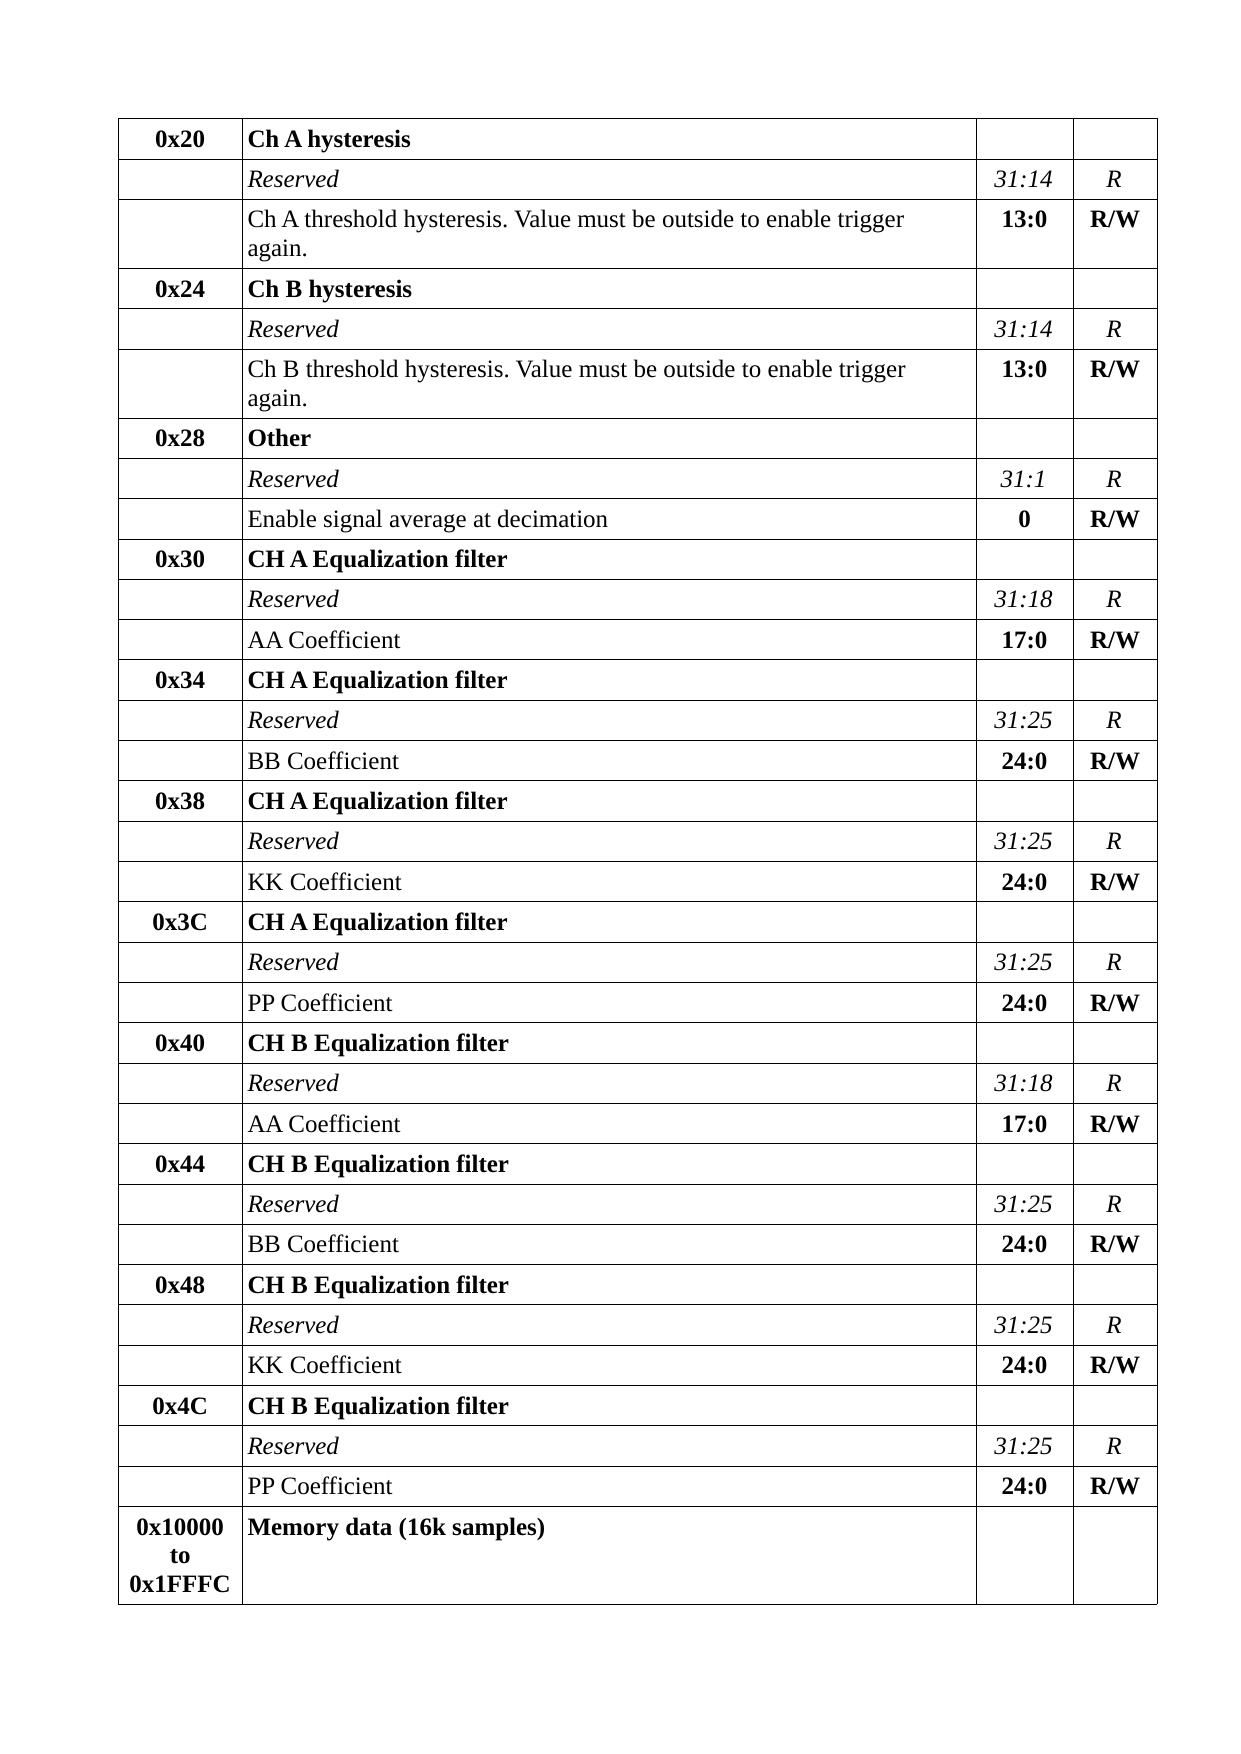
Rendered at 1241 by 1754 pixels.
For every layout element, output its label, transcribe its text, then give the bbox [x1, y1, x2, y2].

table_cell Reserved [243, 1185, 976, 1224]
table_cell [119, 350, 242, 417]
table_cell [977, 1507, 1073, 1604]
table_cell 31:1 [977, 459, 1073, 498]
table_cell R/W [1074, 1225, 1157, 1264]
table_cell [977, 419, 1073, 458]
table_cell R/W [1074, 200, 1157, 268]
table_cell [119, 200, 242, 268]
table_cell 0x20 [119, 119, 242, 158]
table_cell [977, 1386, 1073, 1425]
table_cell CH B Equalization filter [243, 1386, 976, 1425]
table_cell [119, 1467, 242, 1506]
table_cell [977, 1265, 1073, 1304]
table_cell [119, 1305, 242, 1345]
table_cell Reserved [243, 459, 976, 498]
table_cell [119, 459, 242, 498]
table_cell R [1074, 1064, 1157, 1103]
table_cell R/W [1074, 983, 1157, 1022]
table_cell Reserved [243, 1305, 976, 1345]
table_cell [119, 1225, 242, 1264]
table_cell [1074, 1386, 1157, 1425]
table_cell R [1074, 701, 1157, 740]
table_cell [977, 1023, 1073, 1062]
table_cell Ch A hysteresis [243, 119, 976, 158]
table_cell 31:18 [977, 580, 1073, 619]
table_cell [1074, 269, 1157, 308]
table_cell [1074, 119, 1157, 158]
table_cell BB Coefficient [243, 1225, 976, 1264]
table_cell 31:14 [977, 309, 1073, 348]
table_cell PP Coefficient [243, 983, 976, 1022]
table_cell Reserved [243, 1064, 976, 1103]
table_cell [119, 862, 242, 901]
table_cell R/W [1074, 1467, 1157, 1506]
table_cell CH A Equalization filter [243, 660, 976, 700]
table_cell R [1074, 943, 1157, 982]
table_cell [1074, 540, 1157, 579]
table_cell R [1074, 1305, 1157, 1345]
table_cell [1074, 419, 1157, 458]
table_cell [977, 269, 1073, 308]
table_cell Enable signal average at decimation [243, 499, 976, 538]
table_cell Reserved [243, 1426, 976, 1466]
table_cell 24:0 [977, 741, 1073, 780]
table_cell Memory data (16k samples) [243, 1507, 976, 1604]
table_cell [119, 499, 242, 538]
table_cell [119, 160, 242, 199]
table_cell [119, 620, 242, 659]
table_cell [119, 1185, 242, 1224]
table_cell R [1074, 580, 1157, 619]
table_cell 24:0 [977, 983, 1073, 1022]
table_cell Reserved [243, 309, 976, 348]
table_cell R [1074, 160, 1157, 199]
table_cell [977, 781, 1073, 821]
table_cell Reserved [243, 701, 976, 740]
table_cell R/W [1074, 741, 1157, 780]
table_cell 31:25 [977, 822, 1073, 861]
table_cell 0x4C [119, 1386, 242, 1425]
table_cell Reserved [243, 943, 976, 982]
table_cell [119, 741, 242, 780]
table_cell 0x3C [119, 902, 242, 942]
table_cell 13:0 [977, 350, 1073, 417]
table_cell [1074, 902, 1157, 942]
table_cell 0x40 [119, 1023, 242, 1062]
table_cell KK Coefficient [243, 862, 976, 901]
table_cell [977, 1144, 1073, 1183]
table_cell 17:0 [977, 1104, 1073, 1143]
table_cell [977, 119, 1073, 158]
table_cell 0x34 [119, 660, 242, 700]
table_cell R/W [1074, 862, 1157, 901]
table_cell CH B Equalization filter [243, 1265, 976, 1304]
table_cell R [1074, 1185, 1157, 1224]
table_cell R [1074, 309, 1157, 348]
table_cell [119, 1346, 242, 1385]
table_cell [119, 580, 242, 619]
table_cell 24:0 [977, 1225, 1073, 1264]
table_cell 0x44 [119, 1144, 242, 1183]
table_cell [119, 309, 242, 348]
table_cell 31:25 [977, 1185, 1073, 1224]
table_cell R/W [1074, 1104, 1157, 1143]
table_cell [119, 822, 242, 861]
table_cell R [1074, 822, 1157, 861]
table_cell 0x10000 to 0x1FFFC [119, 1507, 242, 1604]
table_cell 0x28 [119, 419, 242, 458]
table_cell 0x30 [119, 540, 242, 579]
table_cell [1074, 1507, 1157, 1604]
table_cell [119, 943, 242, 982]
table_cell [1074, 660, 1157, 700]
table_cell [119, 983, 242, 1022]
table_cell Other [243, 419, 976, 458]
table_cell R/W [1074, 350, 1157, 417]
table_cell 31:14 [977, 160, 1073, 199]
table_cell AA Coefficient [243, 1104, 976, 1143]
table_cell [119, 1064, 242, 1103]
table_cell 0x38 [119, 781, 242, 821]
table_cell 17:0 [977, 620, 1073, 659]
table_cell CH A Equalization filter [243, 781, 976, 821]
table_cell Ch B threshold hysteresis. Value must be outside to enable trigger again. [243, 350, 976, 417]
table_cell [1074, 781, 1157, 821]
table_cell 0x48 [119, 1265, 242, 1304]
table_cell Reserved [243, 580, 976, 619]
table_cell 31:25 [977, 701, 1073, 740]
table_cell CH B Equalization filter [243, 1144, 976, 1183]
table_cell CH A Equalization filter [243, 902, 976, 942]
table_cell 24:0 [977, 1467, 1073, 1506]
table_cell [1074, 1023, 1157, 1062]
table_cell BB Coefficient [243, 741, 976, 780]
table_cell KK Coefficient [243, 1346, 976, 1385]
table_cell Ch B hysteresis [243, 269, 976, 308]
table_cell [1074, 1144, 1157, 1183]
table_cell AA Coefficient [243, 620, 976, 659]
table_cell Reserved [243, 822, 976, 861]
table_cell Ch A threshold hysteresis. Value must be outside to enable trigger again. [243, 200, 976, 268]
table_cell 24:0 [977, 1346, 1073, 1385]
table_cell 0x24 [119, 269, 242, 308]
table_cell CH A Equalization filter [243, 540, 976, 579]
table_cell [119, 701, 242, 740]
table_cell R [1074, 459, 1157, 498]
table_cell 13:0 [977, 200, 1073, 268]
table_cell [977, 660, 1073, 700]
table_cell R/W [1074, 1346, 1157, 1385]
table_cell 24:0 [977, 862, 1073, 901]
table_cell Reserved [243, 160, 976, 199]
table_cell R/W [1074, 620, 1157, 659]
table_cell [977, 902, 1073, 942]
table_cell 31:18 [977, 1064, 1073, 1103]
table_cell R/W [1074, 499, 1157, 538]
table_cell CH B Equalization filter [243, 1023, 976, 1062]
table_cell 31:25 [977, 943, 1073, 982]
table_cell [119, 1104, 242, 1143]
table_cell [977, 540, 1073, 579]
table_cell [119, 1426, 242, 1466]
table_cell PP Coefficient [243, 1467, 976, 1506]
table_cell 31:25 [977, 1305, 1073, 1345]
table_cell R [1074, 1426, 1157, 1466]
table_cell 0 [977, 499, 1073, 538]
table_cell 31:25 [977, 1426, 1073, 1466]
table_cell [1074, 1265, 1157, 1304]
